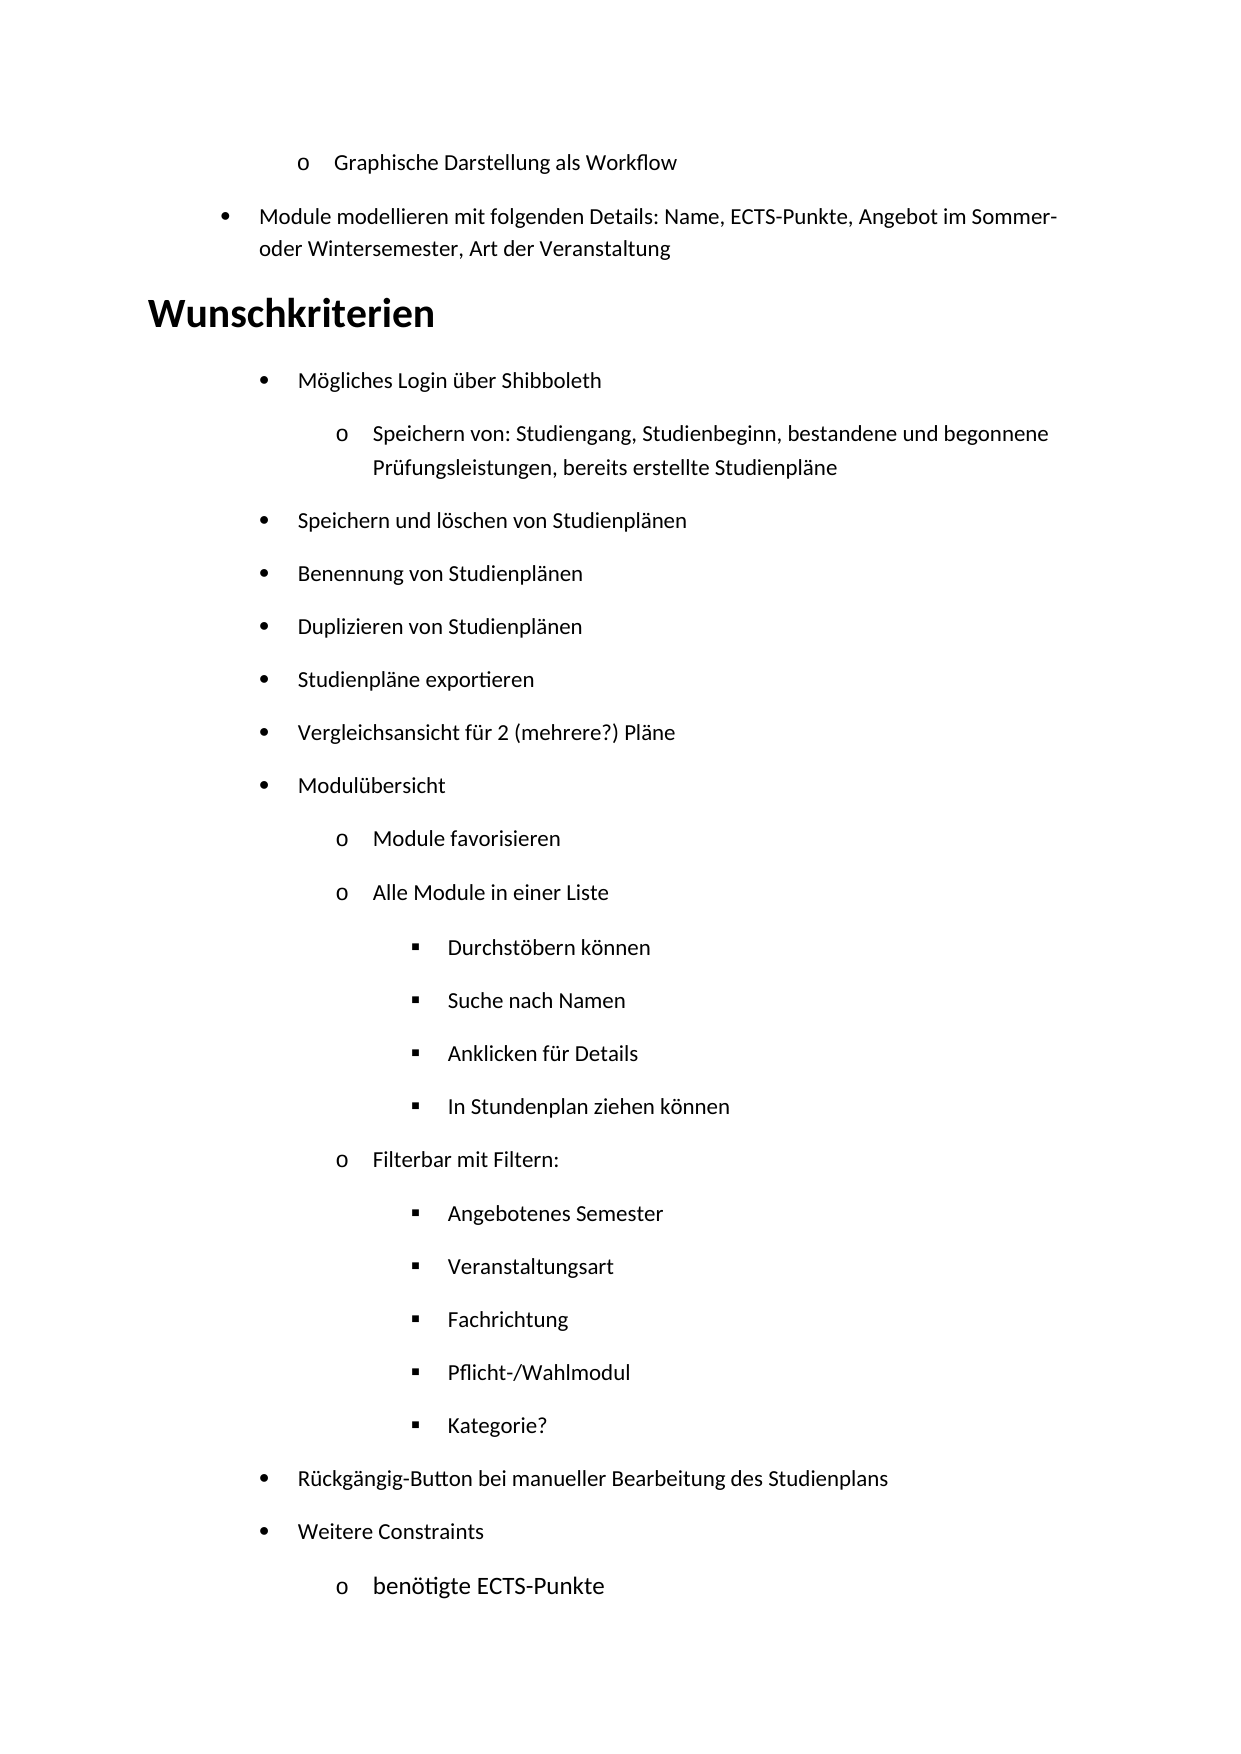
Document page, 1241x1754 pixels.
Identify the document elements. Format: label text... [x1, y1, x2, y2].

list Benennung von Studienplänen [260, 559, 1093, 587]
list In Stundenplan ziehen können [410, 1092, 1093, 1120]
list Graphische Darstellung als Workflow [296, 148, 1093, 177]
list Anklicken für Details [410, 1039, 1093, 1067]
list Speichern und löschen von Studienplänen [260, 506, 1093, 534]
list Studienpläne exportieren [260, 665, 1093, 693]
list Alle Module in einer Liste [335, 878, 1093, 907]
list Modulübersicht [260, 771, 1093, 799]
list Weitere Constraints [260, 1517, 1093, 1545]
list Angebotenes Semester [410, 1199, 1093, 1227]
list Durchstöbern können [410, 933, 1093, 961]
list Suche nach Namen [410, 986, 1093, 1014]
list Module favorisieren [335, 824, 1093, 853]
list benötigte ECTS-Punkte [335, 1570, 1093, 1601]
list Filterbar mit Filtern: [335, 1145, 1093, 1174]
list Fachrichtung [410, 1305, 1093, 1333]
list Mögliches Login über Shibboleth [260, 366, 1093, 394]
text Wunschkriterien [148, 287, 1093, 338]
list Kategorie? [410, 1411, 1093, 1439]
list Rückgängig-Button bei manueller Bearbeitung des Studienplans [260, 1464, 1093, 1492]
list Module modellieren mit folgenden Details: Name, ECTS-Punkte, Angebot im Sommer- oder Wintersemester, Art der Veranstaltung [221, 202, 1093, 262]
list Vergleichsansicht für 2 (mehrere?) Pläne [260, 718, 1093, 746]
list Pflicht-/Wahlmodul [410, 1358, 1093, 1386]
list Veranstaltungsart [410, 1252, 1093, 1280]
list Speichern von: Studiengang, Studienbeginn, bestandene und begonnene Prüfungsleistungen, bereits erstellte Studienpläne [335, 419, 1093, 481]
list Duplizieren von Studienplänen [260, 612, 1093, 640]
